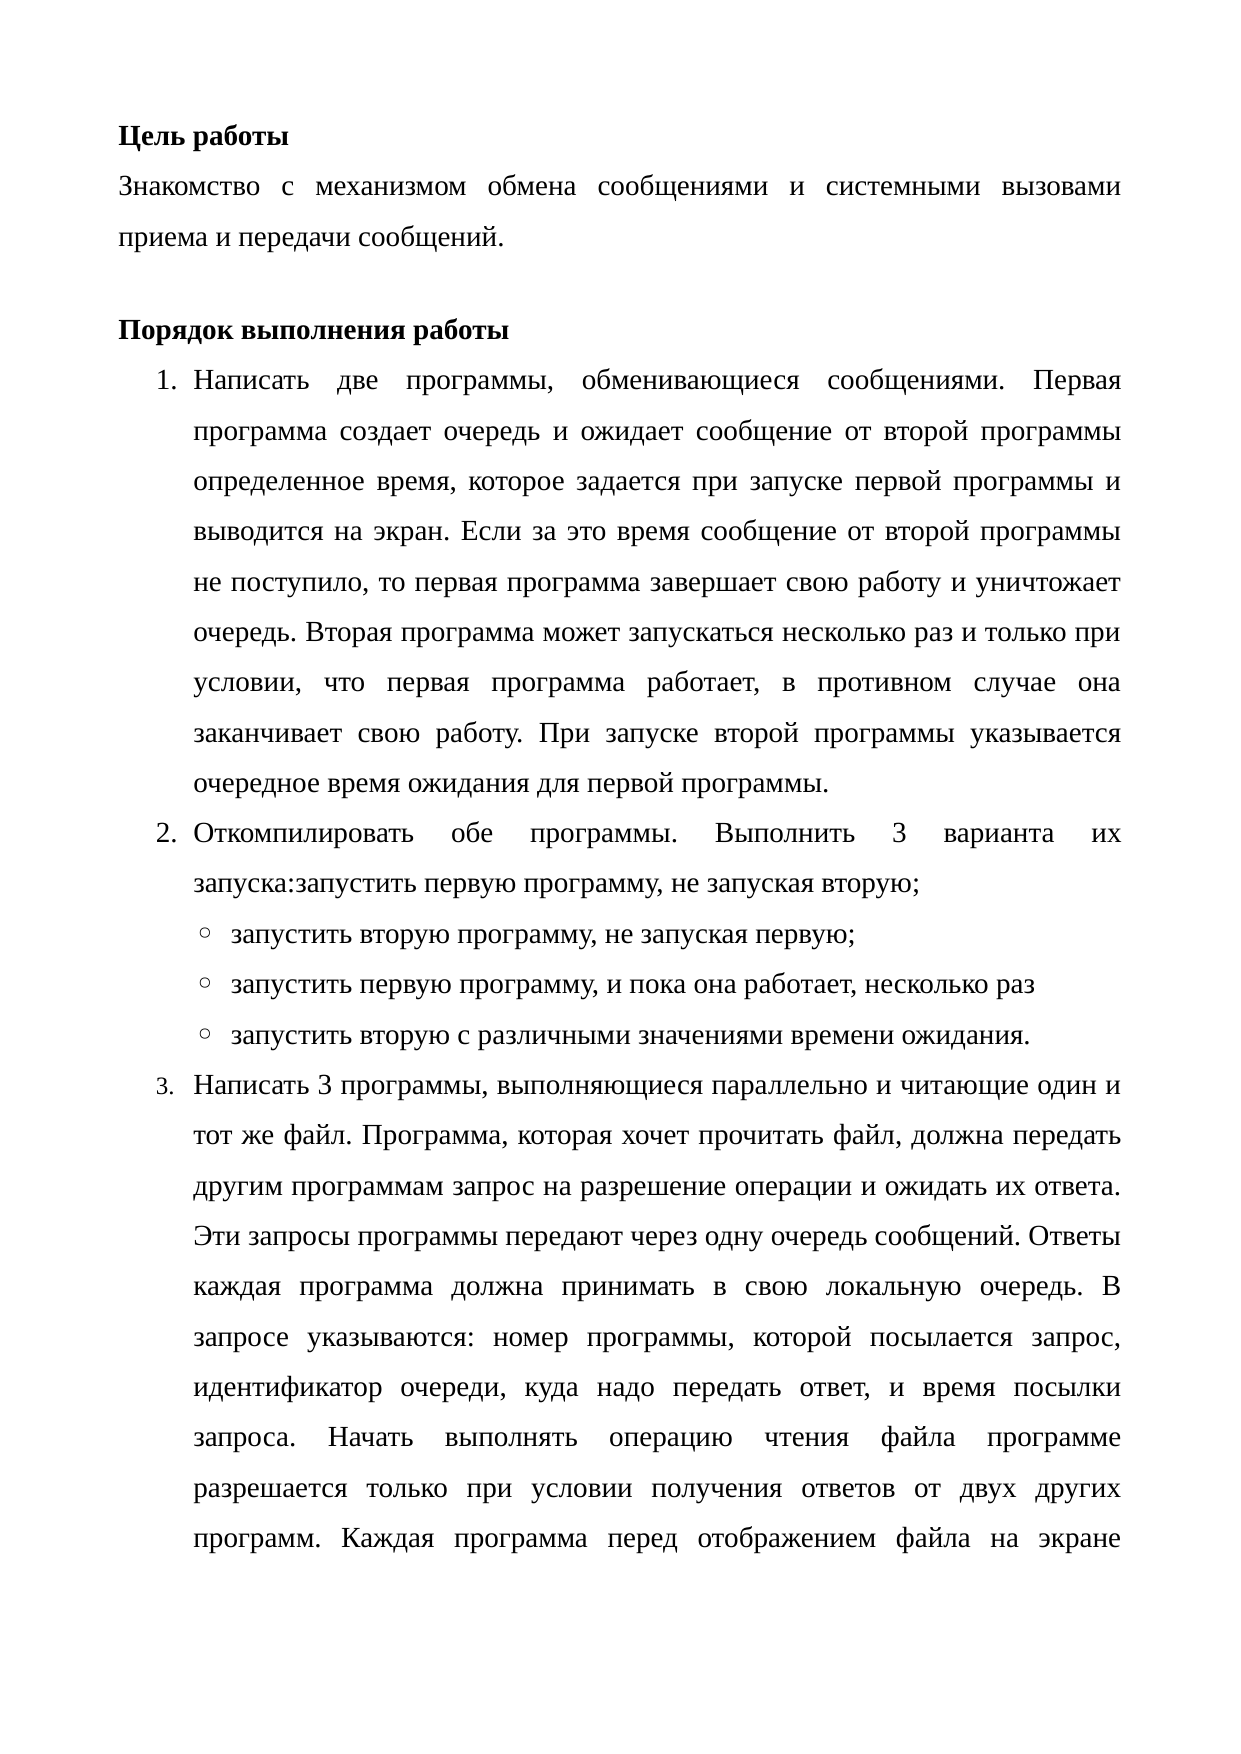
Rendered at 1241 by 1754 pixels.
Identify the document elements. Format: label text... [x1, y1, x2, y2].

list Откомпилировать обе программы. Выполнить 3 варианта их запуска:запустить первую программу, не запуская вторую; [156, 815, 1122, 899]
text Цель работы [118, 118, 1122, 152]
list запустить вторую с различными значениями времени ожидания. [193, 1017, 1122, 1050]
list запустить первую программу, и пока она работает, несколько раз [193, 966, 1122, 1000]
text Порядок выполнения работы [118, 312, 1122, 346]
list запустить вторую программу, не запуская первую; [193, 916, 1122, 949]
text Знакомство с механизмом обмена сообщениями и системными вызовами приема и передачи сообщений. [118, 168, 1122, 252]
list Написать 3 программы, выполняющиеся параллельно и читающие один и тот же файл. Программа, которая хочет прочитать файл, должна передать другим программам запрос на разрешение операции и ожидать их ответа. Эти запросы программы передают через одну очередь сообщений. Ответы каждая программа должна принимать в свою локальную очередь. В запросе указываются: номер программы, которой посылается запрос, идентификатор очереди, куда надо передать ответ, и время посылки запроса. Начать выполнять операцию чтения файла программе разрешается только при условии получения ответов от двух других программ. Каждая программа перед отображением файла на экране [156, 1067, 1122, 1553]
list Написать две программы, обменивающиеся сообщениями. Первая программа создает очередь и ожидает сообщение от второй программы определенное время, которое задается при запуске первой программы и выводится на экран. Если за это время сообщение от второй программы не поступило, то первая программа завершает свою работу и уничтожает очередь. Вторая программа может запускаться несколько раз и только при условии, что первая программа работает, в противном случае она заканчивает свою работу. При запуске второй программы указывается очередное время ожидания для первой программы. [156, 362, 1122, 798]
